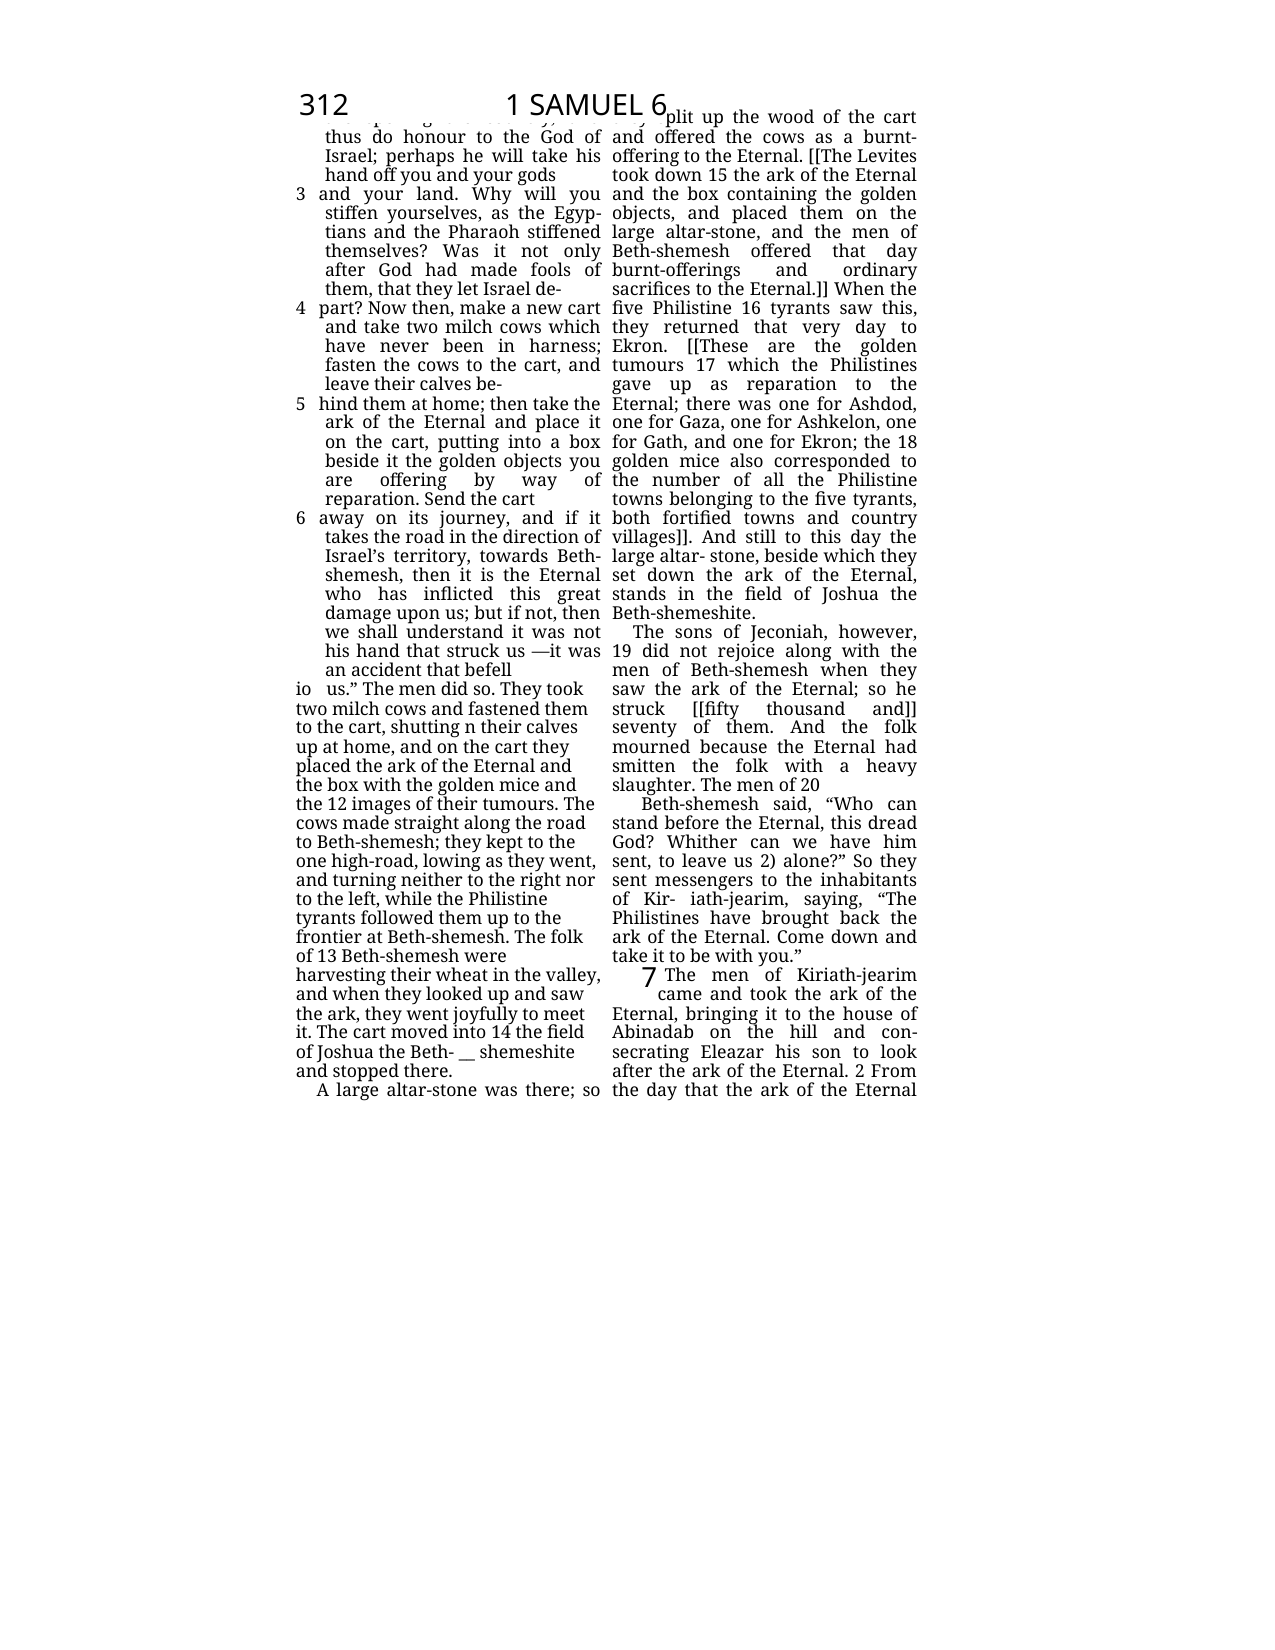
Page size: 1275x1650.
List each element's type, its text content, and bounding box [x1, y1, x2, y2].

text io us.” The men did so. They took two milch cows and fas­tened them to the cart, shutting n their calves up at home, and on the cart they placed the ark of the Eternal and the box with the golden mice and the 12 images of their tumours. The cows made straight along the road to Beth-shemesh; they kept to the one high-road, low­ing as they went, and turning neither to the right nor to the left, while the Philistine tyrants followed them up to the frontier at Beth-shemesh. The folk of 13 Beth-shemesh were harvesting their wheat in the valley, and when they looked up and saw the ark, they went joyfully to meet it. The cart moved into 14 the field of Joshua the Beth- __ shemeshite and stopped there. [296, 681, 601, 1081]
list part? Now then, make a new cart and take two milch cows which have never been in har­ness; fasten the cows to the cart, and leave their calves be- [296, 299, 601, 395]
list and your land. Why will you stiffen yourselves, as the Egyp­tians and the Pharaoh stiffened themselves? Was it not only after God had made fools of them, that they let Israel de- [296, 185, 601, 299]
list hind them at home; then take the ark of the Eternal and place it on the cart, putting into a box beside it the golden objects you are offering by way of reparation. Send the cart [296, 395, 601, 509]
list upon your tyrants. So you must make images of your tu­mours and images of your mice that are spoiling the country, and thus do honour to the God of Israel; perhaps he will take his hand off you and your gods [296, 109, 601, 185]
list away on its journey, and if it takes the road in the direction of Israel’s territory, towards Beth-shemesh, then it is the Eternal who has inflicted this great damage upon us; but if not, then we shall understand it was not his hand that struck us —it was an accident that befell [296, 509, 601, 681]
text A large altar-stone was there; so they split up the wood of the cart and offered the cows as a burnt-offering to the Eter­nal. [[The Levites took down 15 the ark of the Eternal and the box containing the golden ob­jects, and placed them on the large altar-stone, and the men of Beth-shemesh offered that day burnt-offerings and ordi­nary sacrifices to the Eternal.]] When the five Philistine 16 tyrants saw this, they re­turned that very day to Ekron. [[These are the golden tumours 17 which the Philistines gave up as reparation to the Eternal; there was one for Ashdod, one for Gaza, one for Ashkelon, one for Gath, and one for Ekron; the 18 golden mice also corresponded to the number of all the Philis­tine towns belonging to the five tyrants, both fortified towns and country villages]]. And still to this day the large altar- stone, beside which they set down the ark of the Eternal, stands in the field of Joshua the Beth-shemeshite. [612, 109, 917, 623]
text The sons of Jeconiah, however, 19 did not rejoice along with the men of Beth-shemesh when they saw the ark of the Eternal; so he struck [[fifty thousand and]] seventy of them. And the folk mourned because the Eternal had smitten the folk with a heavy slaughter. The men of 20 [612, 623, 917, 795]
text Beth-shemesh said, “Who can stand before the Eternal, this dread God? Whither can we have him sent, to leave us 2) alone?” So they sent messen­gers to the inhabitants of Kir- iath-jearim, saying, “The Philis­tines have brought back the ark of the Eternal. Come down and take it to be with you.” [612, 795, 917, 967]
